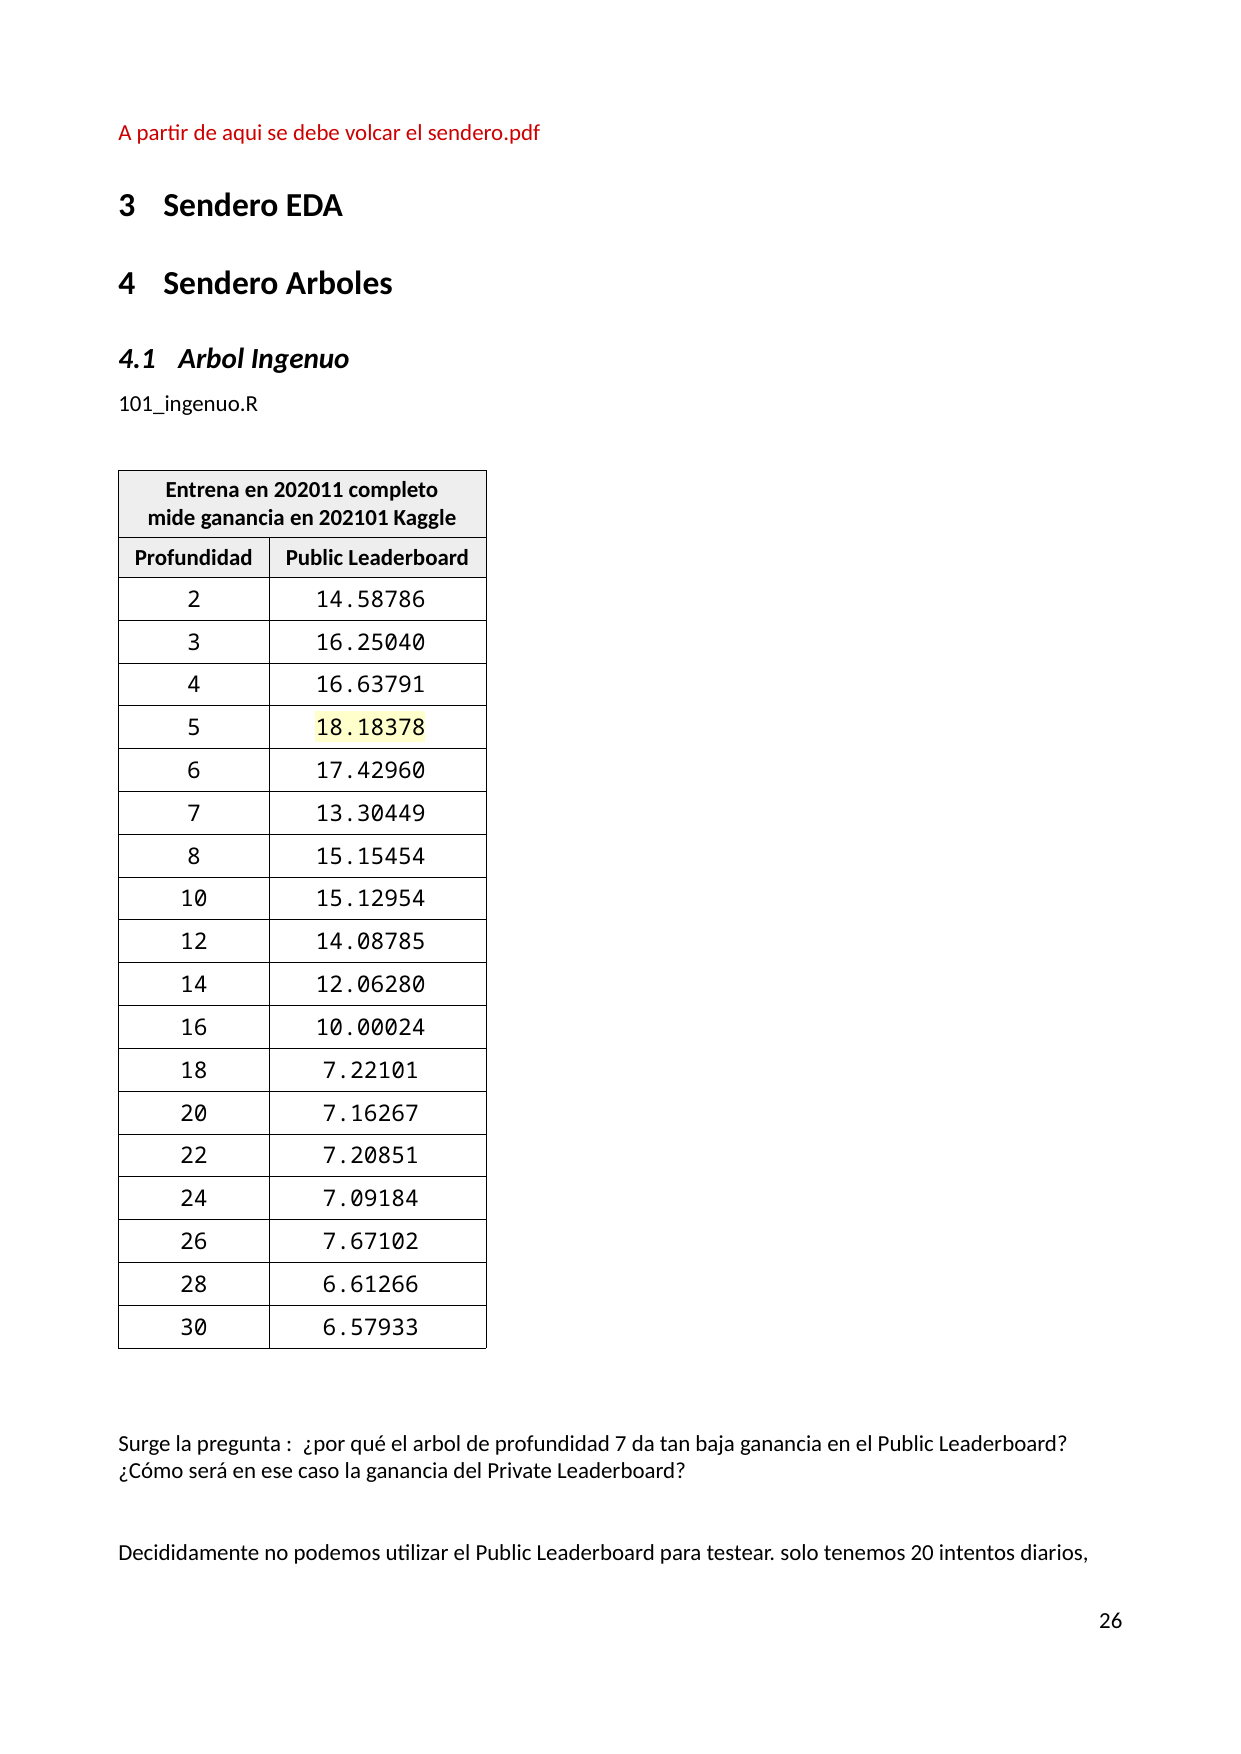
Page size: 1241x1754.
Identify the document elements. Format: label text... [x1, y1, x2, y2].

table_cell 18.18378 [270, 706, 486, 748]
table_cell 10.00024 [270, 1006, 486, 1048]
table_cell Public Leaderboard [270, 538, 486, 577]
table_cell 16 [119, 1006, 269, 1048]
text A partir de aqui se debe volcar el sendero.pdf [118, 118, 1122, 146]
table_cell 22 [119, 1135, 269, 1176]
table_cell 17.42960 [270, 749, 486, 791]
table_cell 6 [119, 749, 269, 791]
subtitle Sendero Arboles [118, 262, 1122, 303]
table_cell 14.58786 [270, 578, 486, 620]
table_cell 7.09184 [270, 1177, 486, 1219]
table_cell 12.06280 [270, 963, 486, 1005]
table_cell 13.30449 [270, 792, 486, 834]
table_cell 14 [119, 963, 269, 1005]
table_cell 6.57933 [270, 1306, 486, 1347]
text Surge la pregunta : ¿por qué el arbol de profundidad 7 da tan baja ganancia en el Public Leaderboard? ¿Cómo será en ese caso la ganancia del Private Leaderboard? [118, 1429, 1122, 1485]
table_cell 5 [119, 706, 269, 748]
table_cell 7.20851 [270, 1135, 486, 1176]
subtitle Sendero EDA [118, 184, 1122, 224]
table_cell 14.08785 [270, 920, 486, 962]
table_cell 6.61266 [270, 1263, 486, 1305]
table_cell 20 [119, 1092, 269, 1133]
table_cell 7.67102 [270, 1220, 486, 1262]
table_header Entrena en 202011 completo mide ganancia en 202101 Kaggle [119, 471, 486, 537]
text 101_ingenuo.R [118, 389, 1122, 417]
table_cell 7 [119, 792, 269, 834]
table_cell 28 [119, 1263, 269, 1305]
table_cell Profundidad [119, 538, 269, 577]
table_cell 18 [119, 1049, 269, 1091]
table_cell 24 [119, 1177, 269, 1219]
subtitle Arbol Ingenuo [118, 341, 1122, 376]
table_cell 3 [119, 621, 269, 662]
table_cell 2 [119, 578, 269, 620]
table_cell 15.12954 [270, 878, 486, 919]
table_cell 4 [119, 664, 269, 705]
table_cell 30 [119, 1306, 269, 1347]
table_cell 12 [119, 920, 269, 962]
table_cell 15.15454 [270, 835, 486, 877]
text Decididamente no podemos utilizar el Public Leaderboard para testear. solo tenemos 20 intentos diarios, [118, 1538, 1122, 1566]
table_cell 16.25040 [270, 621, 486, 662]
table_cell 7.22101 [270, 1049, 486, 1091]
table_cell 7.16267 [270, 1092, 486, 1133]
table_cell 10 [119, 878, 269, 919]
table_cell 16.63791 [270, 664, 486, 705]
table_cell 8 [119, 835, 269, 877]
table_cell 26 [119, 1220, 269, 1262]
